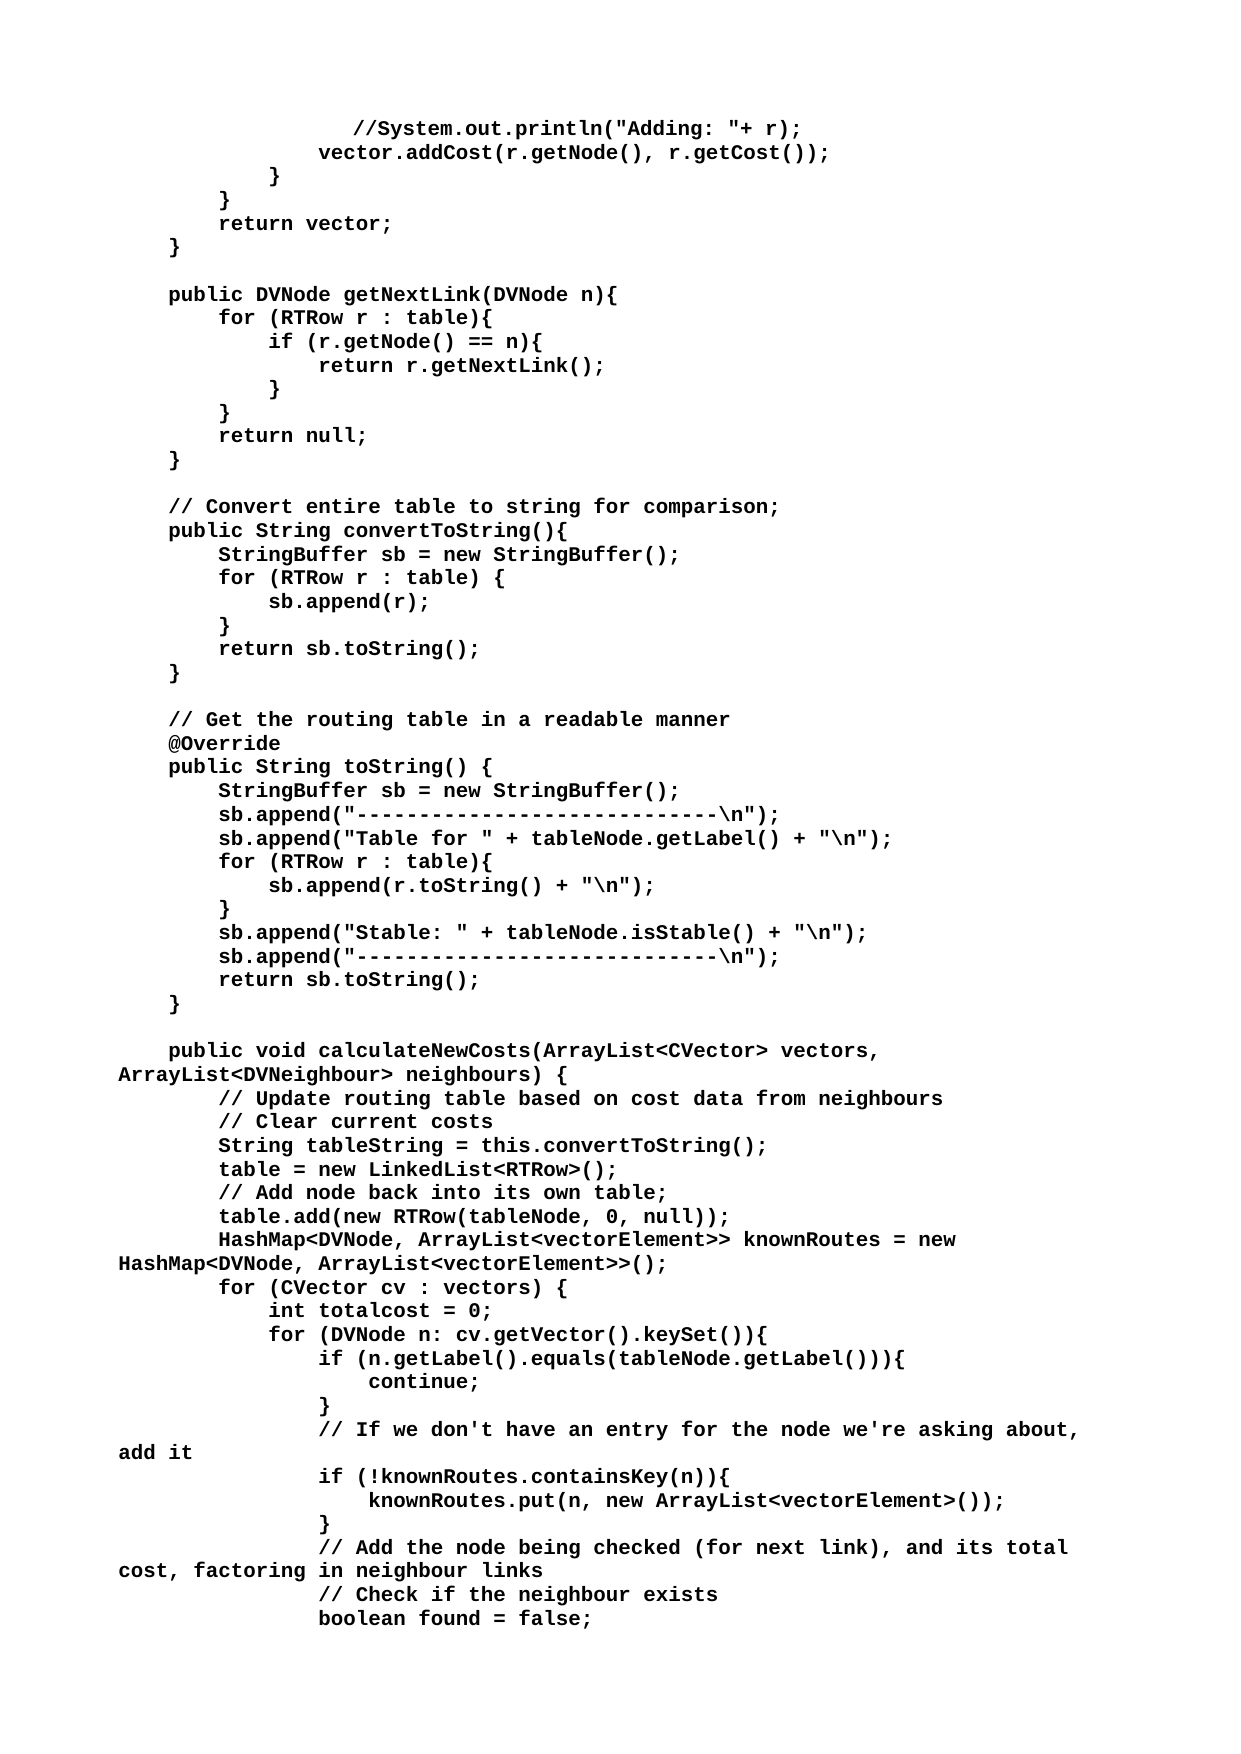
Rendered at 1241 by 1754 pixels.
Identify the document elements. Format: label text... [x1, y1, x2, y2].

text for (RTRow r : table){ [118, 851, 1122, 875]
text // Convert entire table to string for comparison; [118, 496, 1122, 520]
text } [118, 615, 1122, 638]
text public String convertToString(){ [118, 520, 1122, 544]
text sb.append("Table for " + tableNode.getLabel() + "\n"); [118, 827, 1122, 851]
text if (r.getNode() == n){ [118, 331, 1122, 354]
text sb.append("Stable: " + tableNode.isStable() + "\n"); [118, 922, 1122, 946]
text table.add(new RTRow(tableNode, 0, null)); [118, 1206, 1122, 1229]
text // Add the node being checked (for next link), and its total cost, factoring in neighbour links [118, 1537, 1122, 1584]
text } [118, 189, 1122, 213]
text } [118, 236, 1122, 260]
text if (!knownRoutes.containsKey(n)){ [118, 1466, 1122, 1489]
text public String toString() { [118, 757, 1122, 780]
text } [118, 898, 1122, 922]
text } [118, 165, 1122, 189]
text } [118, 449, 1122, 473]
text public DVNode getNextLink(DVNode n){ [118, 284, 1122, 307]
text knownRoutes.put(n, new ArrayList<vectorElement>()); [118, 1489, 1122, 1513]
text sb.append(r.toString() + "\n"); [118, 875, 1122, 898]
text } [118, 1513, 1122, 1537]
text for (RTRow r : table) { [118, 567, 1122, 591]
text return sb.toString(); [118, 638, 1122, 662]
text public void calculateNewCosts(ArrayList<CVector> vectors, ArrayList<DVNeighbour> neighbours) { [118, 1040, 1122, 1088]
text // Clear current costs [118, 1111, 1122, 1135]
text if (n.getLabel().equals(tableNode.getLabel())){ [118, 1348, 1122, 1371]
text // Get the routing table in a readable manner [118, 709, 1122, 733]
text return null; [118, 426, 1122, 449]
text vector.addCost(r.getNode(), r.getCost()); [118, 142, 1122, 165]
text //System.out.println("Adding: "+ r); [118, 118, 1122, 142]
text int totalcost = 0; [118, 1300, 1122, 1324]
text return sb.toString(); [118, 969, 1122, 993]
text // Update routing table based on cost data from neighbours [118, 1088, 1122, 1111]
text } [118, 402, 1122, 426]
text sb.append(r); [118, 591, 1122, 615]
text continue; [118, 1371, 1122, 1395]
text } [118, 662, 1122, 686]
text return vector; [118, 213, 1122, 236]
text sb.append("-----------------------------\n"); [118, 946, 1122, 969]
text StringBuffer sb = new StringBuffer(); [118, 544, 1122, 567]
text @Override [118, 733, 1122, 757]
text } [118, 1395, 1122, 1419]
text } [118, 378, 1122, 402]
text boolean found = false; [118, 1608, 1122, 1631]
text return r.getNextLink(); [118, 354, 1122, 378]
text // Check if the neighbour exists [118, 1584, 1122, 1608]
text // If we don't have an entry for the node we're asking about, add it [118, 1419, 1122, 1466]
text } [118, 993, 1122, 1017]
text // Add node back into its own table; [118, 1182, 1122, 1206]
text for (DVNode n: cv.getVector().keySet()){ [118, 1324, 1122, 1348]
text for (CVector cv : vectors) { [118, 1277, 1122, 1300]
text for (RTRow r : table){ [118, 307, 1122, 331]
text sb.append("-----------------------------\n"); [118, 804, 1122, 827]
text StringBuffer sb = new StringBuffer(); [118, 780, 1122, 804]
text HashMap<DVNode, ArrayList<vectorElement>> knownRoutes = new HashMap<DVNode, ArrayList<vectorElement>>(); [118, 1229, 1122, 1277]
text table = new LinkedList<RTRow>(); [118, 1158, 1122, 1182]
text String tableString = this.convertToString(); [118, 1135, 1122, 1158]
